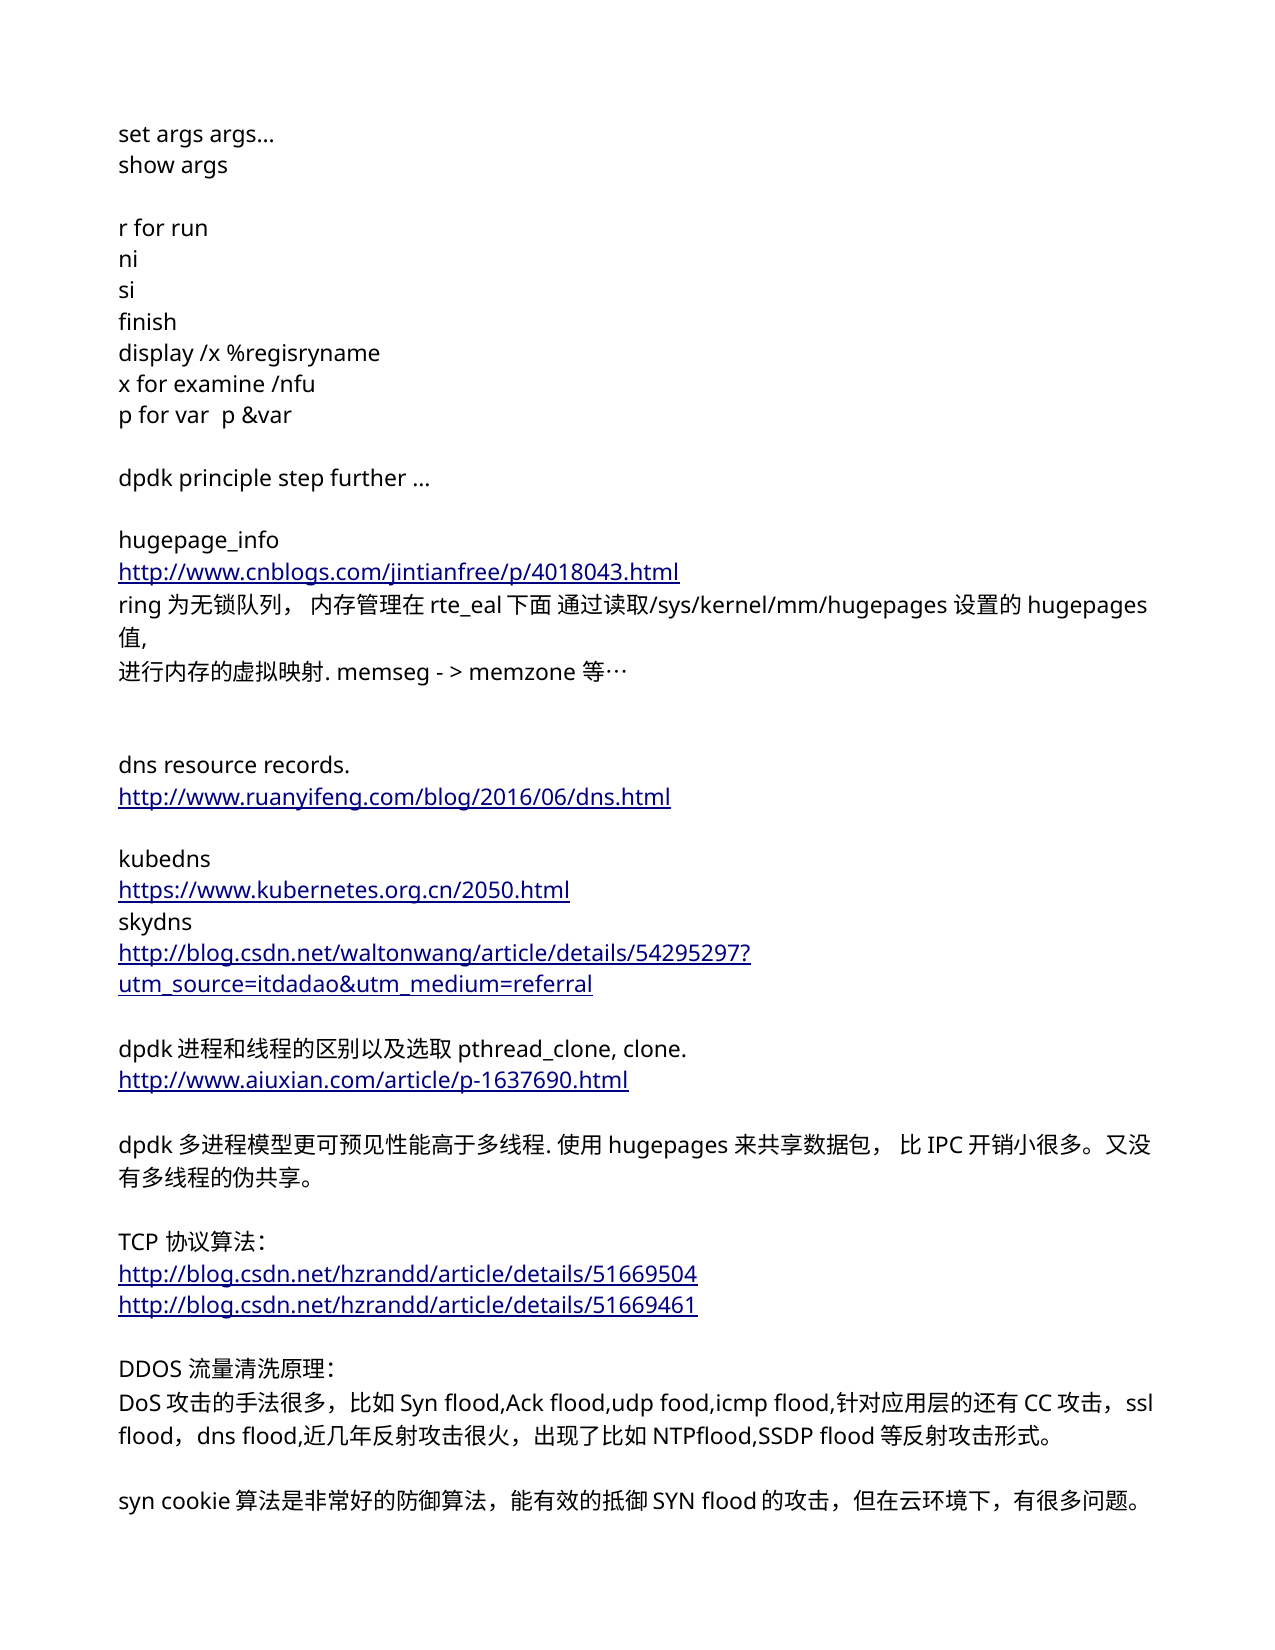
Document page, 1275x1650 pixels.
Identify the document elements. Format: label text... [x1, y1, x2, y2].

text http://blog.csdn.net/hzrandd/article/details/51669504 [118, 1258, 1157, 1289]
text http://www.aiuxian.com/article/p-1637690.html [118, 1064, 1157, 1095]
text dpdk principle step further … [118, 462, 1157, 493]
text http://blog.csdn.net/hzrandd/article/details/51669461 [118, 1289, 1157, 1320]
text ring 为无锁队列， 内存管理在rte_eal下面 通过读取/sys/kernel/mm/hugepages 设置的hugepages值, [118, 587, 1157, 653]
text r for run [118, 212, 1157, 243]
text syn cookie算法是非常好的防御算法，能有效的抵御SYN flood的攻击，但在云环境下，有很多问题。 [118, 1483, 1157, 1516]
text http://www.cnblogs.com/jintianfree/p/4018043.html [118, 556, 1157, 587]
text dns resource records. [118, 749, 1157, 781]
text dpdk 多进程模型更可预见性能高于多线程. 使用hugepages 来共享数据包， 比IPC开销小很多。又没有多线程的伪共享。 [118, 1126, 1157, 1193]
text dpdk进程和线程的区别以及选取 pthread_clone, clone. [118, 1031, 1157, 1064]
text display /x %regisryname [118, 337, 1157, 368]
text hugepage_info [118, 524, 1157, 556]
text DoS攻击的手法很多，比如Syn flood,Ack flood,udp food,icmp flood,针对应用层的还有CC攻击，ssl flood，dns flood,近几年反射攻击很火，出现了比如NTPflood,SSDP flood等反射攻击形式。 [118, 1385, 1157, 1451]
text TCP 协议算法： [118, 1224, 1157, 1258]
text https://www.kubernetes.org.cn/2050.html [118, 874, 1157, 906]
text skydns [118, 906, 1157, 937]
text http://blog.csdn.net/waltonwang/article/details/54295297?utm_source=itdadao&utm_medium=referral [118, 937, 1157, 999]
text kubedns [118, 843, 1157, 874]
text p for var p &var [118, 399, 1157, 431]
text http://www.ruanyifeng.com/blog/2016/06/dns.html [118, 781, 1157, 812]
text 进行内存的虚拟映射. memseg - > memzone 等… [118, 653, 1157, 687]
text set args args… [118, 118, 1157, 149]
text show args [118, 149, 1157, 181]
text ni [118, 243, 1157, 274]
text si [118, 274, 1157, 306]
text x for examine /nfu [118, 368, 1157, 399]
text finish [118, 306, 1157, 337]
text DDOS 流量清洗原理： [118, 1351, 1157, 1385]
